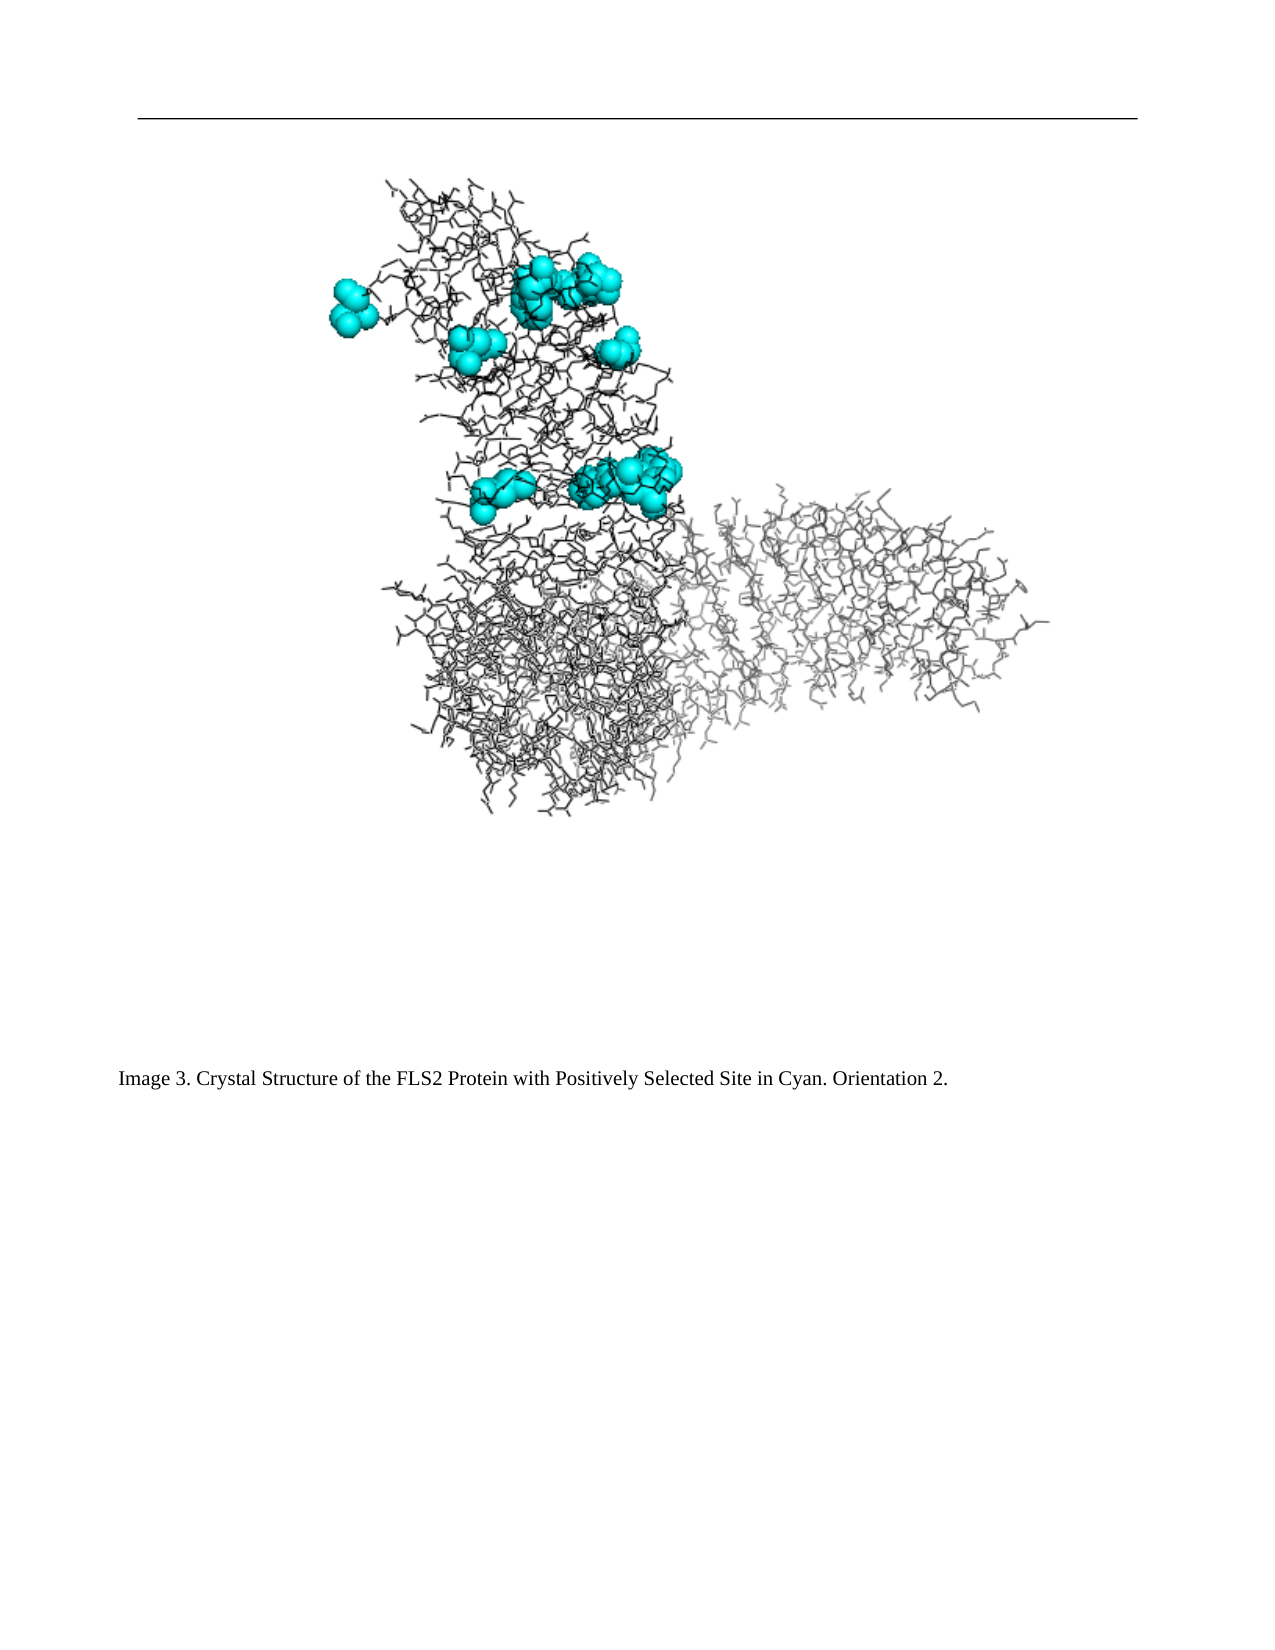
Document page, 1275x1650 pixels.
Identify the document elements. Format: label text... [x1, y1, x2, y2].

text Image 3. Crystal Structure of the FLS2 Protein with Positively Selected Site in Cyan. Orientation 2. [118, 118, 1157, 1090]
picture [137, 118, 1138, 1042]
